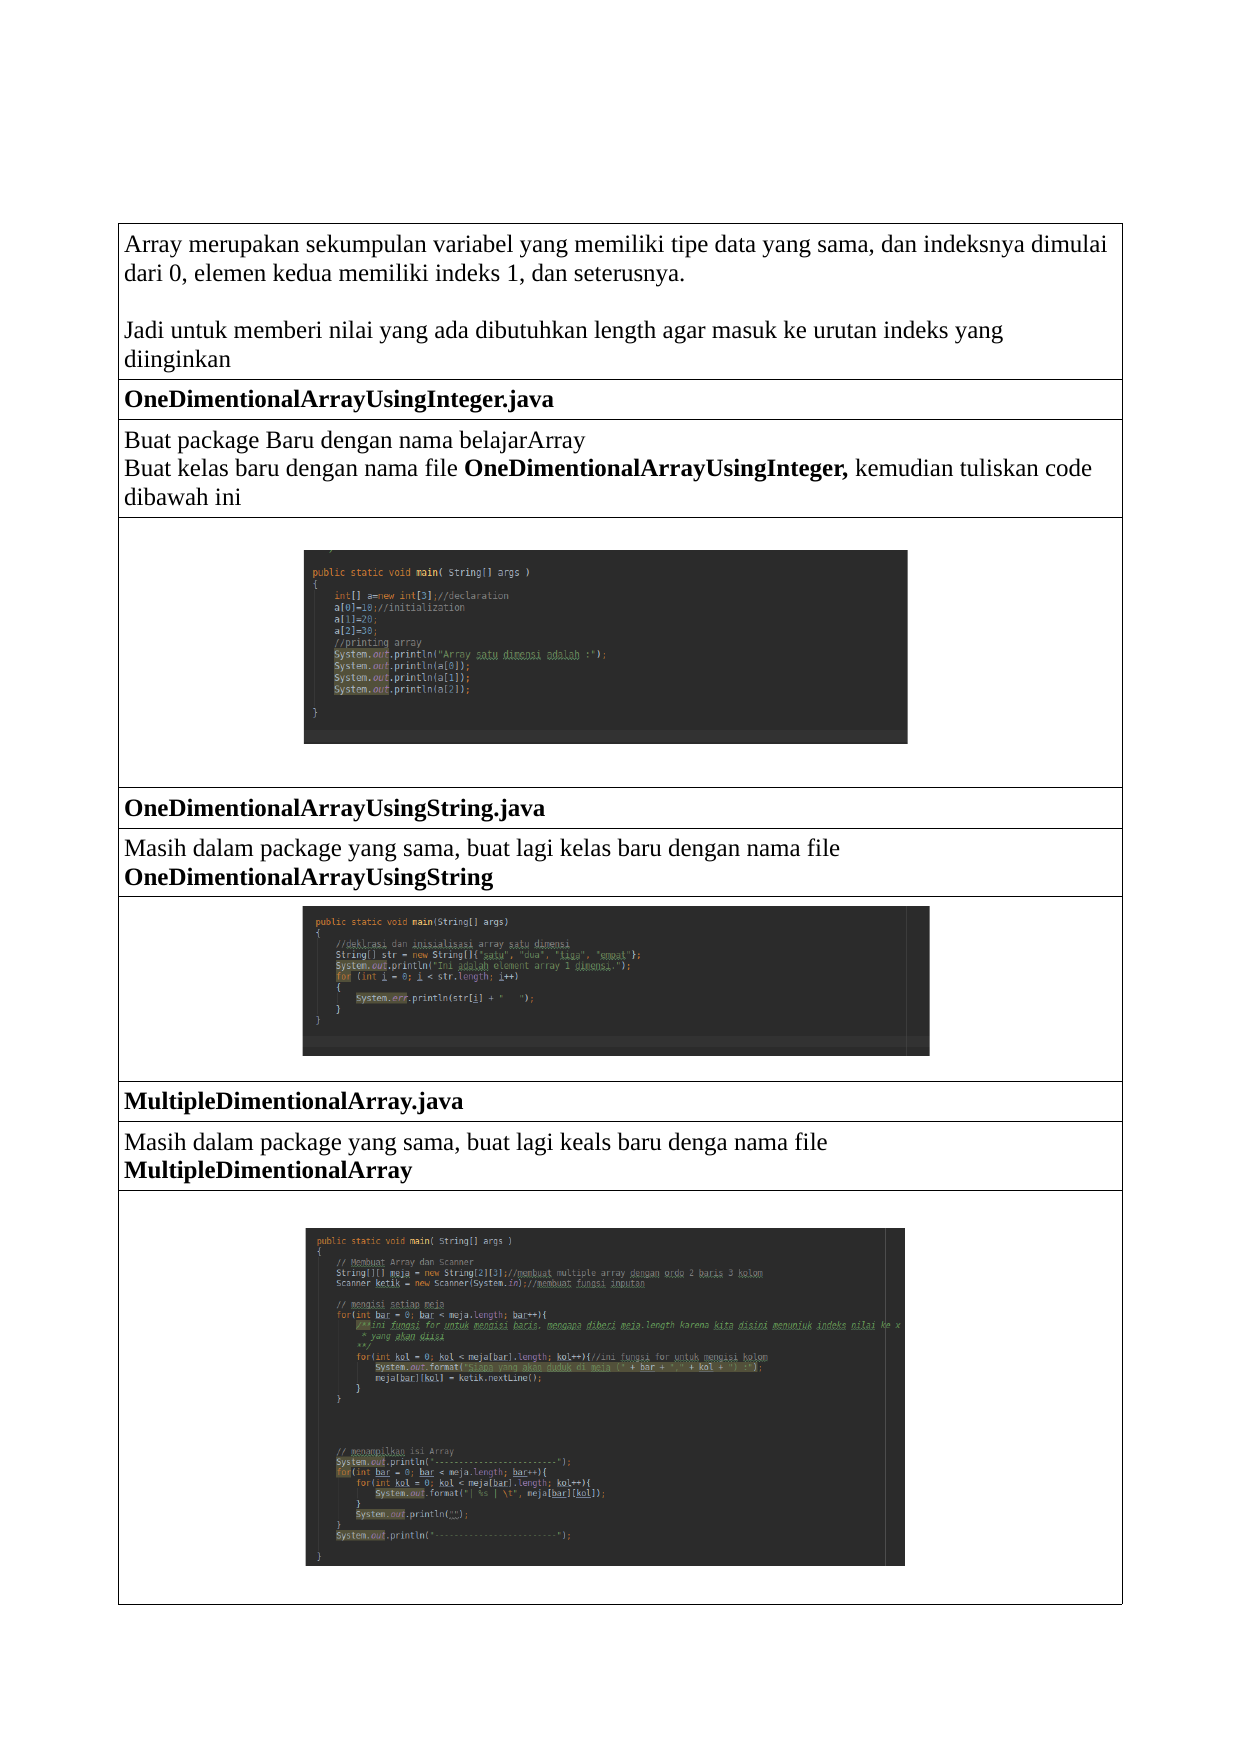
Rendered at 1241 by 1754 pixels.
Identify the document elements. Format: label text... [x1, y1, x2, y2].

table_cell OneDimentionalArrayUsingInteger.java [119, 380, 1122, 419]
table_header Array merupakan sekumpulan variabel yang memiliki tipe data yang sama, dan indeksnya dimulai dari 0, elemen kedua memiliki indeks 1, dan seterusnya. Jadi untuk memberi nilai yang ada dibutuhkan length agar masuk ke urutan indeks yang diinginkan [119, 224, 1122, 379]
table_cell [119, 897, 1122, 1081]
picture [305, 1228, 905, 1566]
table_cell OneDimentionalArrayUsingString.java [119, 788, 1122, 827]
table_cell Masih dalam package yang sama, buat lagi kelas baru dengan nama file OneDimentionalArrayUsingString [119, 829, 1122, 896]
table_cell [119, 518, 1122, 787]
table_cell [119, 1191, 1122, 1604]
picture [302, 906, 930, 1056]
table_cell Masih dalam package yang sama, buat lagi keals baru denga nama file MultipleDimentionalArray [119, 1122, 1122, 1190]
picture [303, 550, 908, 744]
table_cell Buat package Baru dengan nama belajarArray Buat kelas baru dengan nama file OneDimentionalArrayUsingInteger, kemudian tuliskan code dibawah ini [119, 420, 1122, 517]
table_cell MultipleDimentionalArray.java [119, 1082, 1122, 1121]
